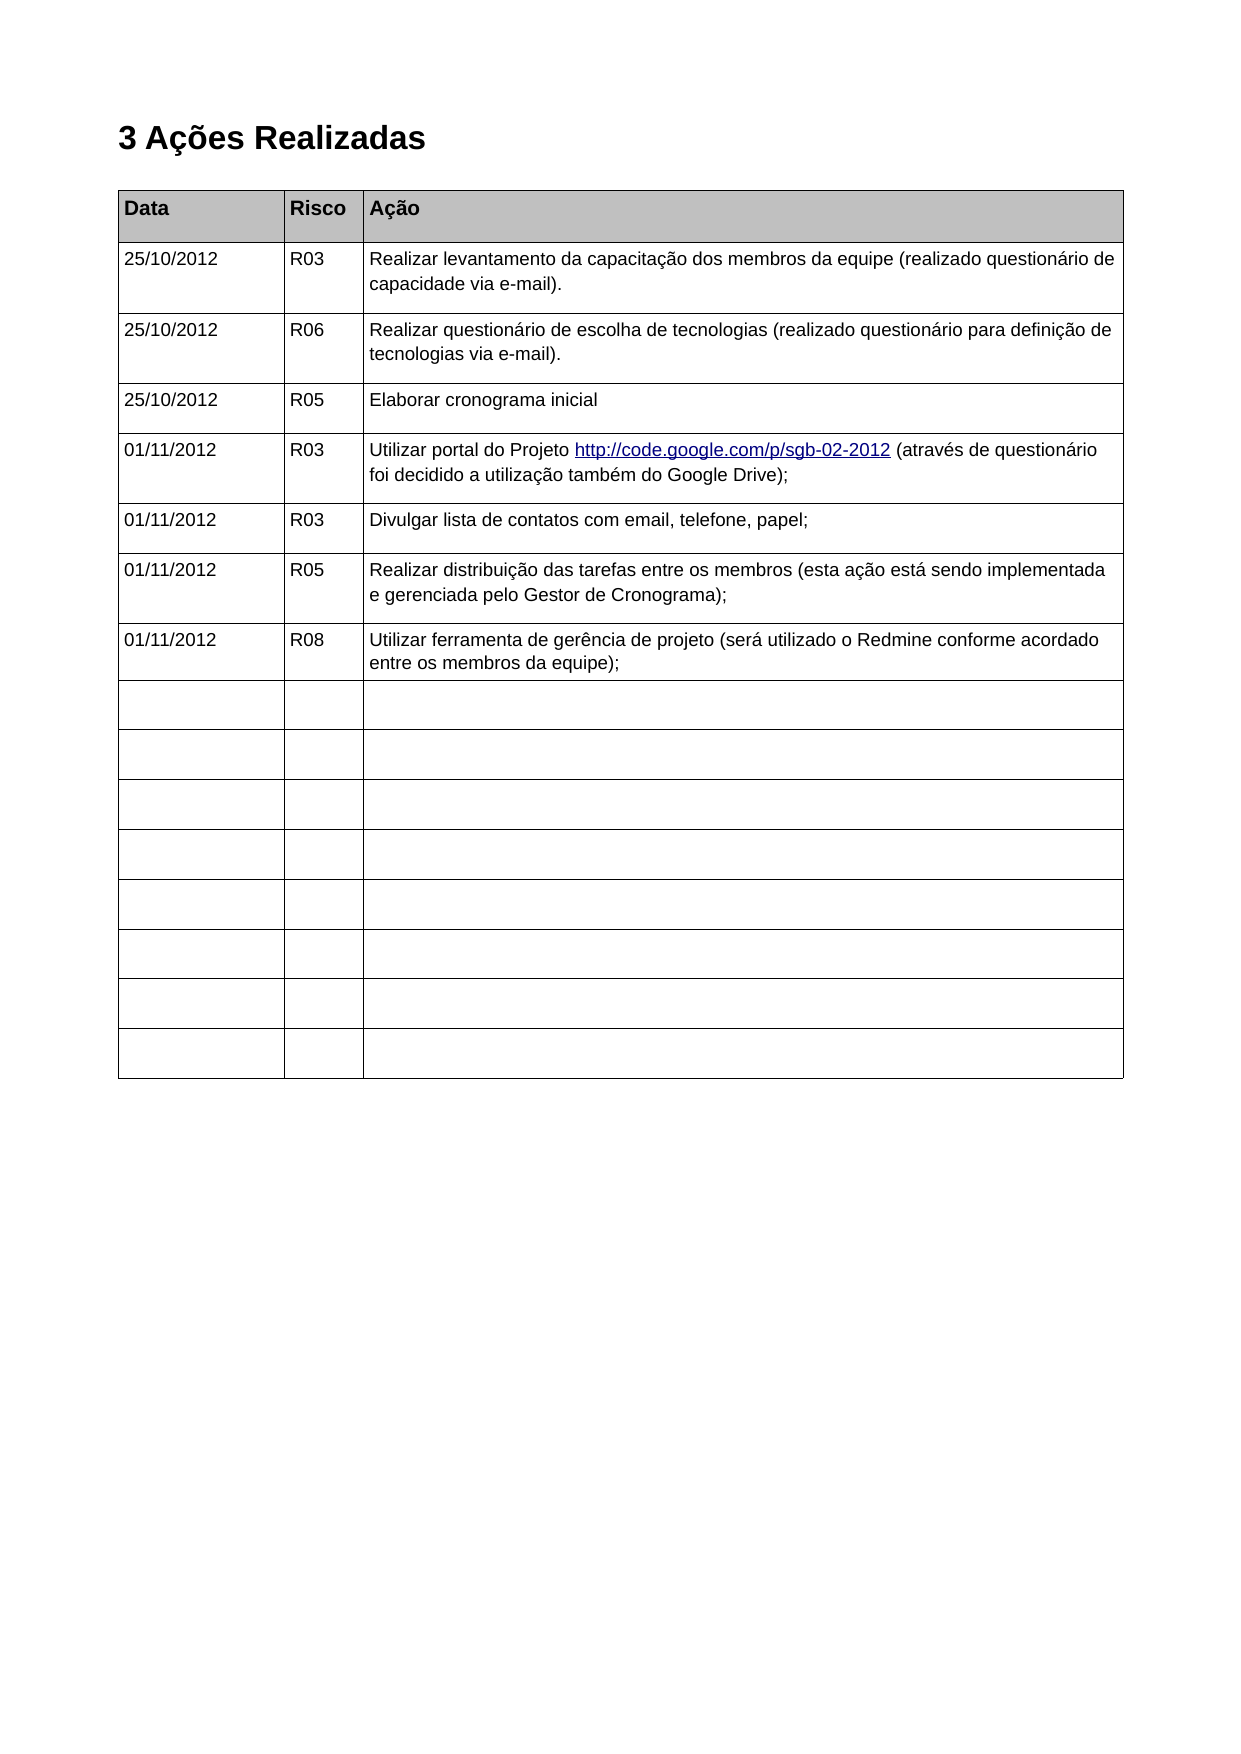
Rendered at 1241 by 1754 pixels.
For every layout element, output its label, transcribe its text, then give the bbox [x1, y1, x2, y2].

table_cell [119, 780, 284, 829]
table_cell [119, 880, 284, 928]
table_cell 01/11/2012 [119, 504, 284, 553]
table_cell [285, 1029, 363, 1078]
table_cell 25/10/2012 [119, 243, 284, 312]
table_cell R05 [285, 384, 363, 433]
table_cell [119, 979, 284, 1028]
table_cell [119, 681, 284, 729]
table_cell R06 [285, 314, 363, 383]
table_cell [364, 930, 1123, 978]
table_cell 01/11/2012 [119, 434, 284, 503]
table_cell [285, 979, 363, 1028]
table_cell 25/10/2012 [119, 384, 284, 433]
table_cell [285, 681, 363, 729]
table_cell [119, 730, 284, 779]
table_cell [285, 730, 363, 779]
table_cell Realizar questionário de escolha de tecnologias (realizado questionário para definição de tecnologias via e-mail). [364, 314, 1123, 383]
table_cell R05 [285, 554, 363, 623]
table_cell 25/10/2012 [119, 314, 284, 383]
table_cell [285, 830, 363, 879]
table_cell Realizar distribuição das tarefas entre os membros (esta ação está sendo implementada e gerenciada pelo Gestor de Cronograma); [364, 554, 1123, 623]
table_header Risco [285, 191, 363, 242]
table_cell Divulgar lista de contatos com email, telefone, papel; [364, 504, 1123, 553]
table_cell [119, 830, 284, 879]
table_cell [285, 880, 363, 928]
table_cell [364, 830, 1123, 879]
table_cell 01/11/2012 [119, 624, 284, 679]
table_cell [285, 780, 363, 829]
table_cell [364, 730, 1123, 779]
table_cell Elaborar cronograma inicial [364, 384, 1123, 433]
subtitle 3 Ações Realizadas [118, 118, 1122, 157]
table_header Ação [364, 191, 1123, 242]
table_cell R03 [285, 434, 363, 503]
table_cell [364, 681, 1123, 729]
table_cell R08 [285, 624, 363, 679]
table_cell [119, 1029, 284, 1078]
table_cell [364, 780, 1123, 829]
table_cell R03 [285, 243, 363, 312]
table_cell 01/11/2012 [119, 554, 284, 623]
table_cell [119, 930, 284, 978]
table_header Data [119, 191, 284, 242]
table_cell [364, 880, 1123, 928]
table_cell [285, 930, 363, 978]
table_cell Utilizar ferramenta de gerência de projeto (será utilizado o Redmine conforme acordado entre os membros da equipe); [364, 624, 1123, 679]
table_cell [364, 979, 1123, 1028]
table_cell [364, 1029, 1123, 1078]
table_cell Utilizar portal do Projeto http://code.google.com/p/sgb-02-2012 (através de questionário foi decidido a utilização também do Google Drive); [364, 434, 1123, 503]
table_cell R03 [285, 504, 363, 553]
table_cell Realizar levantamento da capacitação dos membros da equipe (realizado questionário de capacidade via e-mail). [364, 243, 1123, 312]
